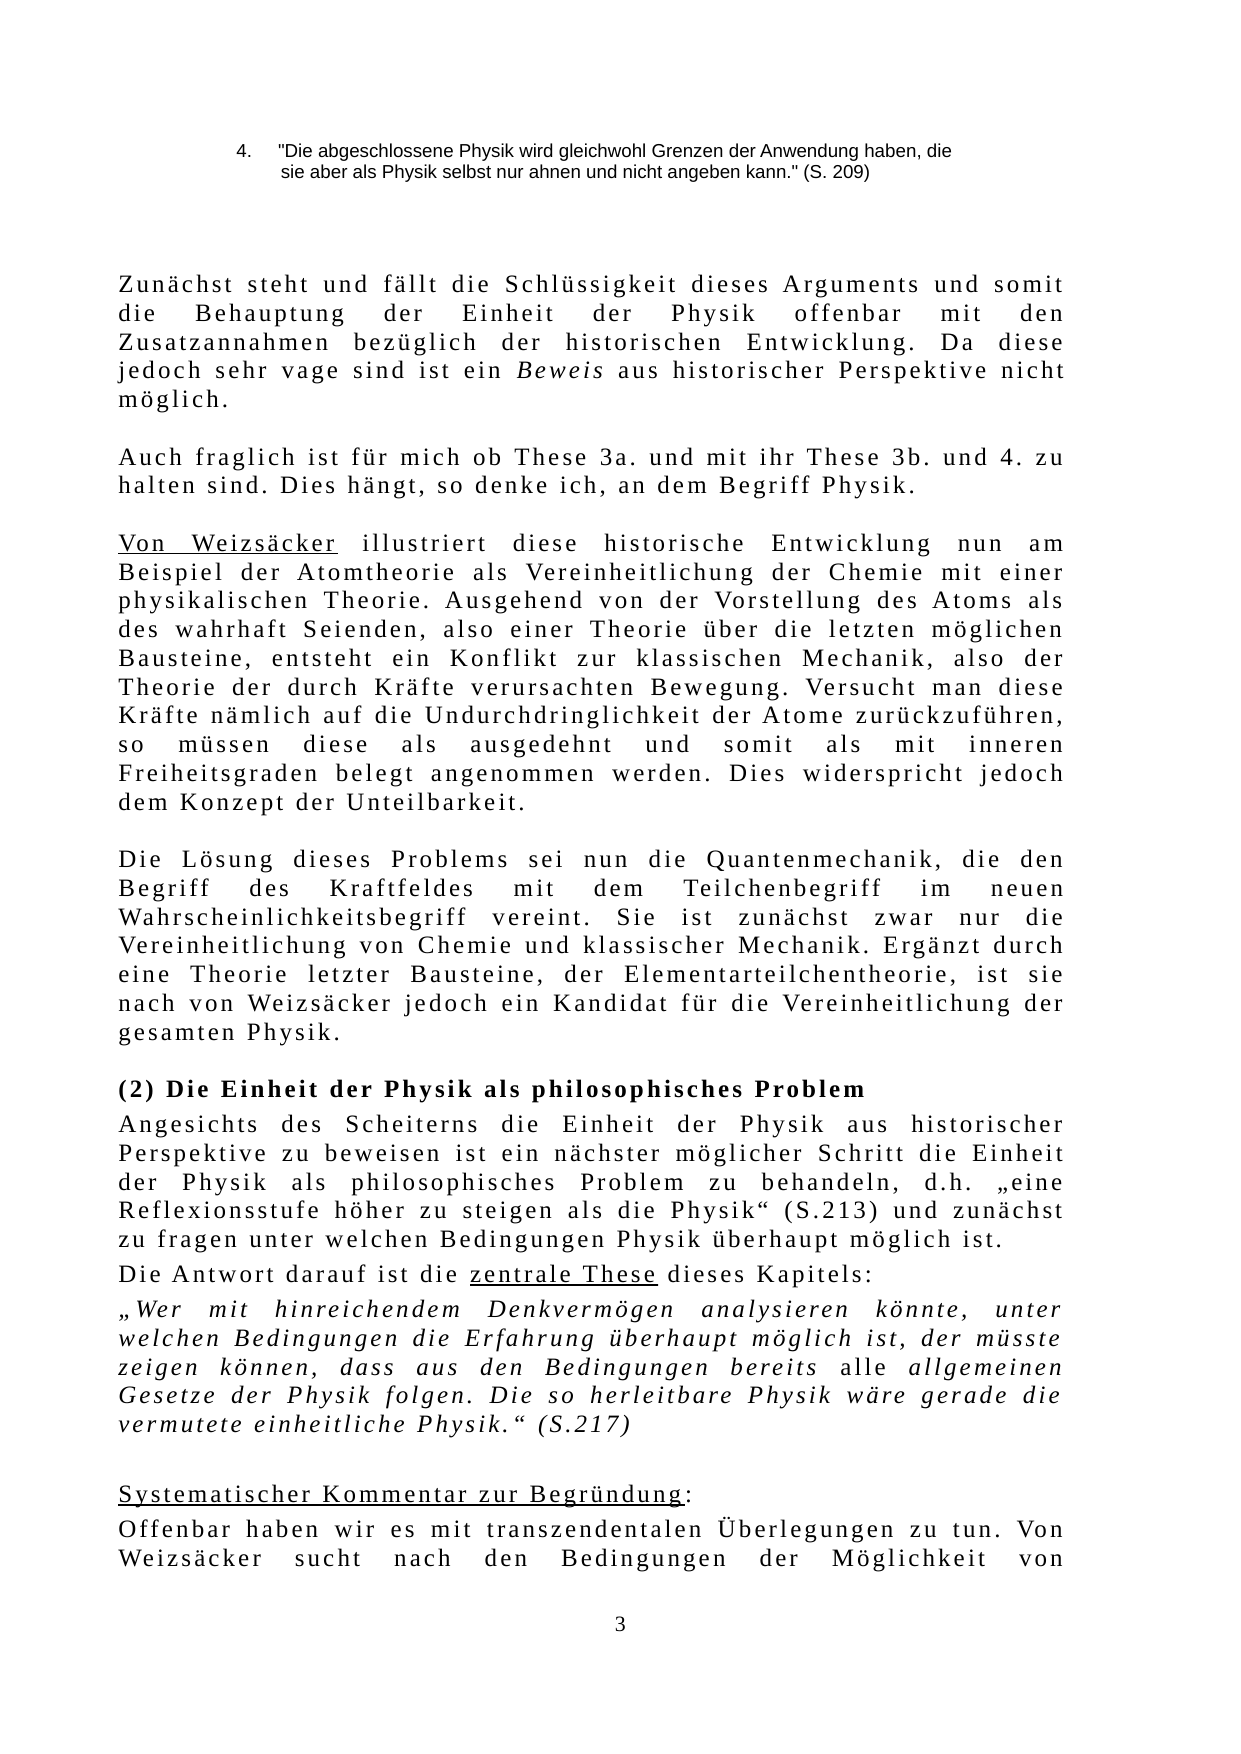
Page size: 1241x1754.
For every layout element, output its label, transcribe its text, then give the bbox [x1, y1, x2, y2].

text Die Antwort darauf ist die zentrale These dieses Kapitels: [118, 1259, 1064, 1288]
text Die Lösung dieses Problems sei nun die Quantenmechanik, die den Begriff des Kraftfeldes mit dem Teilchenbegriff im neuen Wahrscheinlichkeitsbegriff vereint. Sie ist zunächst zwar nur die Vereinheitlichung von Chemie und klassischer Mechanik. Ergänzt durch eine Theorie letzter Bausteine, der Elementarteilchentheorie, ist sie nach von Weizsäcker jedoch ein Kandidat für die Vereinheitlichung der gesamten Physik. [118, 844, 1064, 1045]
text Von Weizsäcker illustriert diese historische Entwicklung nun am Beispiel der Atomtheorie als Vereinheitlichung der Chemie mit einer physikalischen Theorie. Ausgehend von der Vorstellung des Atoms als des wahrhaft Seienden, also einer Theorie über die letzten möglichen Bausteine, entsteht ein Konflikt zur klassischen Mechanik, also der Theorie der durch Kräfte verursachten Bewegung. Versucht man diese Kräfte nämlich auf die Undurchdringlichkeit der Atome zurückzuführen, so müssen diese als ausgedehnt und somit als mit inneren Freiheitsgraden belegt angenommen werden. Dies widerspricht jedoch dem Konzept der Unteilbarkeit. [118, 528, 1064, 815]
text Offenbar haben wir es mit transzendentalen Überlegungen zu tun. Von Weizsäcker sucht nach den Bedingungen der Möglichkeit von [118, 1514, 1064, 1572]
text Angesichts des Scheiterns die Einheit der Physik aus historischer Perspektive zu beweisen ist ein nächster möglicher Schritt die Einheit der Physik als philosophisches Problem zu behandeln, d.h. „eine Reflexionsstufe höher zu steigen als die Physik“ (S.213) und zunächst zu fragen unter welchen Bedingungen Physik überhaupt möglich ist. [118, 1109, 1064, 1253]
text (2) Die Einheit der Physik als philosophisches Problem [118, 1074, 1122, 1103]
text Systematischer Kommentar zur Begründung: [118, 1479, 1064, 1508]
text „Wer mit hinreichendem Denkvermögen analysieren könnte, unter welchen Bedingungen die Erfahrung überhaupt möglich ist, der müsste zeigen können, dass aus den Bedingungen bereits alle allgemeinen Gesetze der Physik folgen. Die so herleitbare Physik wäre gerade die vermutete einheitliche Physik.“ (S.217) [118, 1294, 1064, 1438]
text 4. "Die abgeschlossene Physik wird gleichwohl Grenzen der Anwendung haben, die sie aber als Physik selbst nur ahnen und nicht angeben kann." (S. 209) [236, 140, 959, 183]
text Auch fraglich ist für mich ob These 3a. und mit ihr These 3b. und 4. zu halten sind. Dies hängt, so denke ich, an dem Begriff Physik. [118, 442, 1064, 499]
text Zunächst steht und fällt die Schlüssigkeit dieses Arguments und somit die Behauptung der Einheit der Physik offenbar mit den Zusatzannahmen bezüglich der historischen Entwicklung. Da diese jedoch sehr vage sind ist ein Beweis aus historischer Perspektive nicht möglich. [118, 269, 1064, 413]
